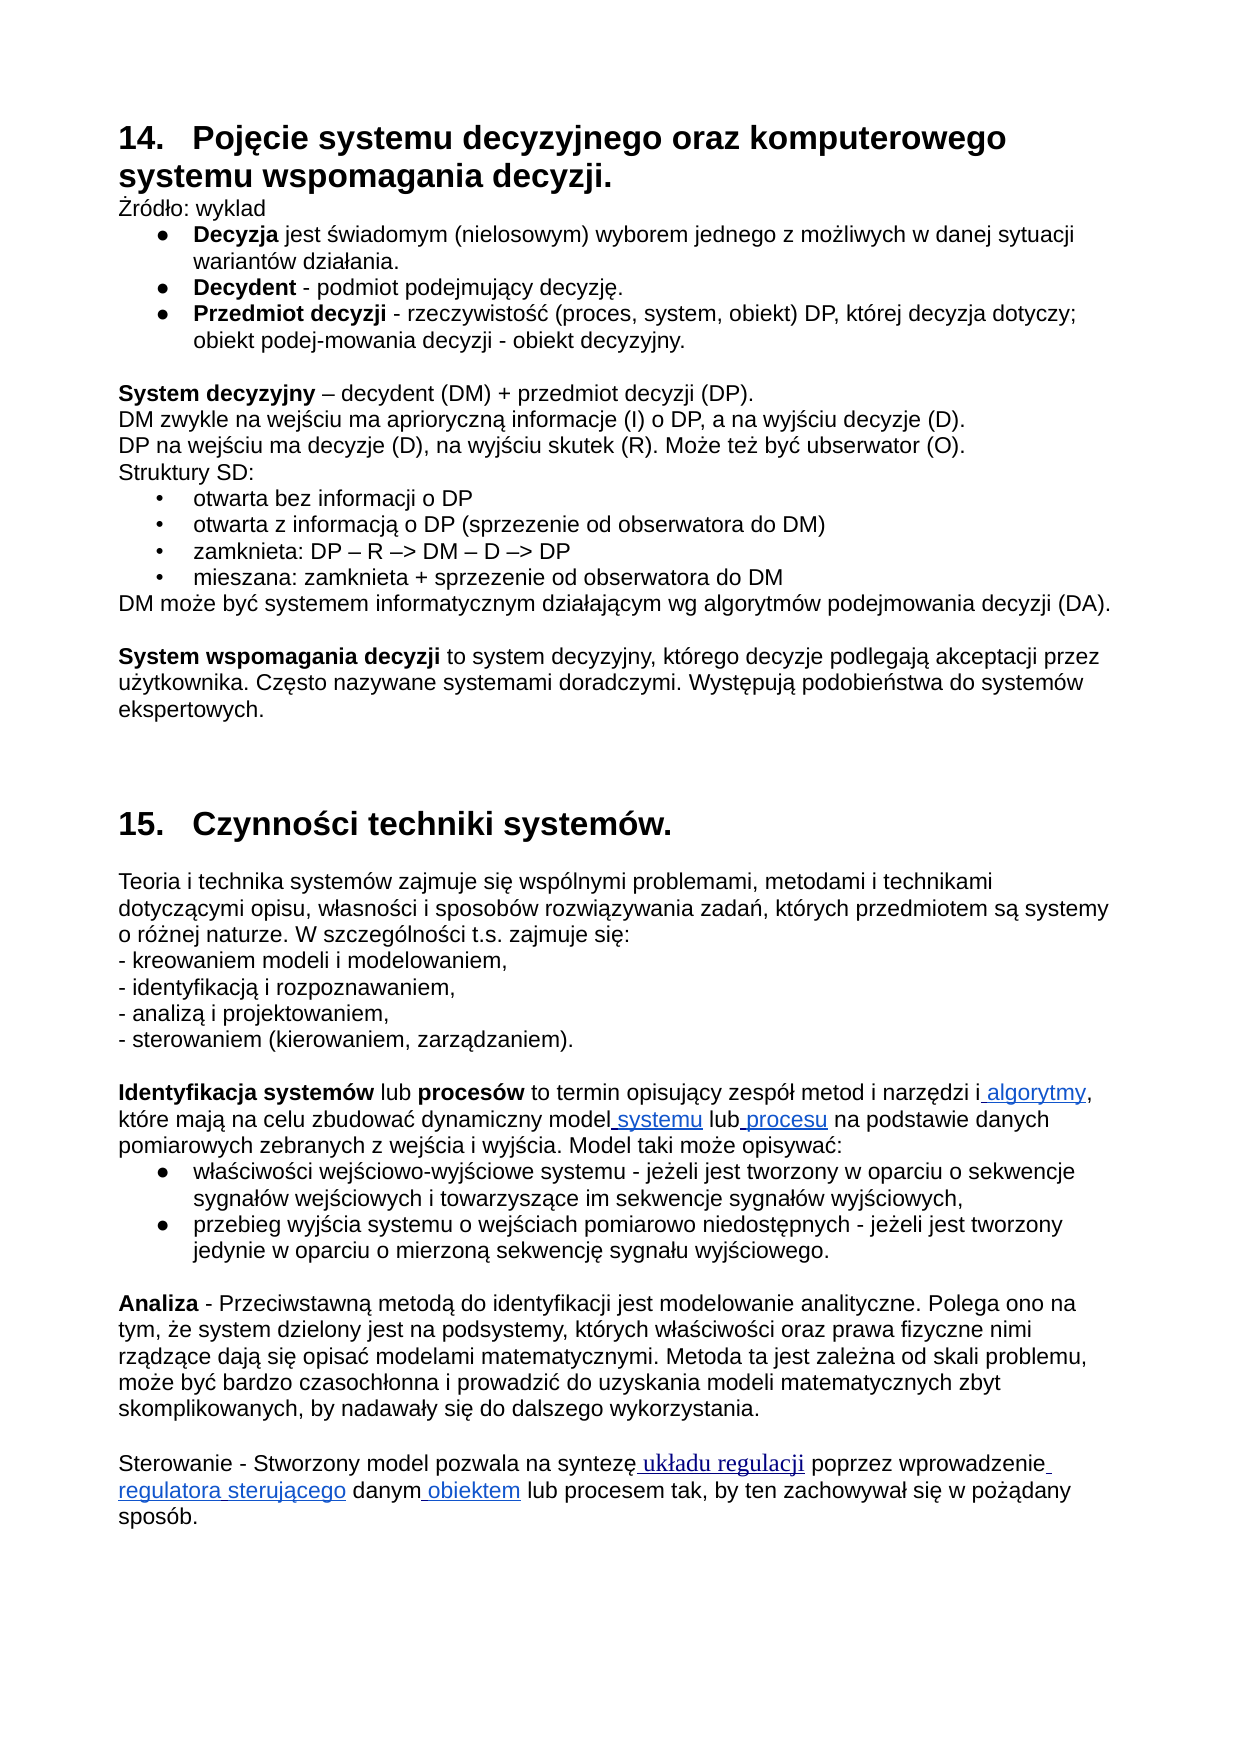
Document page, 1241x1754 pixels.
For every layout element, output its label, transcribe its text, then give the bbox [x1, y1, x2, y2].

list otwarta z informacją o DP (sprzezenie od obserwatora do DM) [156, 511, 1122, 538]
text - sterowaniem (kierowaniem, zarządzaniem). [118, 1026, 1122, 1053]
text - identyfikacją i rozpoznawaniem, [118, 974, 1122, 1000]
list zamknieta: DP – R –> DM – D –> DP [156, 538, 1122, 564]
text Analiza - Przeciwstawną metodą do identyfikacji jest modelowanie analityczne. Polega ono na tym, że system dzielony jest na podsystemy, których właściwości oraz prawa fizyczne nimi rządzące dają się opisać modelami matematycznymi. Metoda ta jest zależna od skali problemu, może być bardzo czasochłonna i prowadzić do uzyskania modeli matematycznych zbyt skomplikowanych, by nadawały się do dalszego wykorzystania. [118, 1290, 1122, 1422]
list Przedmiot decyzji - rzeczywistość (proces, system, obiekt) DP, której decyzja dotyczy; obiekt podej-mowania decyzji - obiekt decyzyjny. [156, 300, 1122, 353]
text Sterowanie - Stworzony model pozwala na syntezę układu regulacji poprzez wprowadzenie regulatora sterującego danym obiektem lub procesem tak, by ten zachowywał się w pożądany sposób. [118, 1448, 1122, 1529]
text 15. Czynności techniki systemów. [118, 803, 1122, 842]
list Decyzja jest świadomym (nielosowym) wyborem jednego z możliwych w danej sytuacji wariantów działania. [156, 221, 1122, 274]
text System wspomagania decyzji to system decyzyjny, którego decyzje podlegają akceptacji przez użytkownika. Często nazywane systemami doradczymi. Występują podobieństwa do systemów ekspertowych. [118, 643, 1122, 722]
text Teoria i technika systemów zajmuje się wspólnymi problemami, metodami i technikami dotyczącymi opisu, własności i sposobów rozwiązywania zadań, których przedmiotem są systemy o różnej naturze. W szczególności t.s. zajmuje się: [118, 868, 1122, 947]
text - kreowaniem modeli i modelowaniem, [118, 947, 1122, 974]
text System decyzyjny – decydent (DM) + przedmiot decyzji (DP). [118, 379, 1122, 406]
text 14. Pojęcie systemu decyzyjnego oraz komputerowego systemu wspomagania decyzji. [118, 118, 1122, 195]
text Struktury SD: [118, 458, 1122, 485]
list mieszana: zamknieta + sprzezenie od obserwatora do DM [156, 564, 1122, 590]
text DP na wejściu ma decyzje (D), na wyjściu skutek (R). Może też być ubserwator (O). [118, 432, 1122, 458]
text DM może być systemem informatycznym działającym wg algorytmów podejmowania decyzji (DA). [118, 590, 1122, 617]
text Identyfikacja systemów lub procesów to termin opisujący zespół metod i narzędzi i algorytmy, które mają na celu zbudować dynamiczny model systemu lub procesu na podstawie danych pomiarowych zebranych z wejścia i wyjścia. Model taki może opisywać: [118, 1079, 1122, 1158]
list właściwości wejściowo-wyjściowe systemu - jeżeli jest tworzony w oparciu o sekwencje sygnałów wejściowych i towarzyszące im sekwencje sygnałów wyjściowych, [156, 1158, 1122, 1211]
text Żródło: wyklad [118, 195, 1122, 221]
text DM zwykle na wejściu ma aprioryczną informacje (I) o DP, a na wyjściu decyzje (D). [118, 406, 1122, 432]
list otwarta bez informacji o DP [156, 485, 1122, 511]
list przebieg wyjścia systemu o wejściach pomiarowo niedostępnych - jeżeli jest tworzony jedynie w oparciu o mierzoną sekwencję sygnału wyjściowego. [156, 1211, 1122, 1264]
list Decydent - podmiot podejmujący decyzję. [156, 274, 1122, 300]
text - analizą i projektowaniem, [118, 1000, 1122, 1026]
